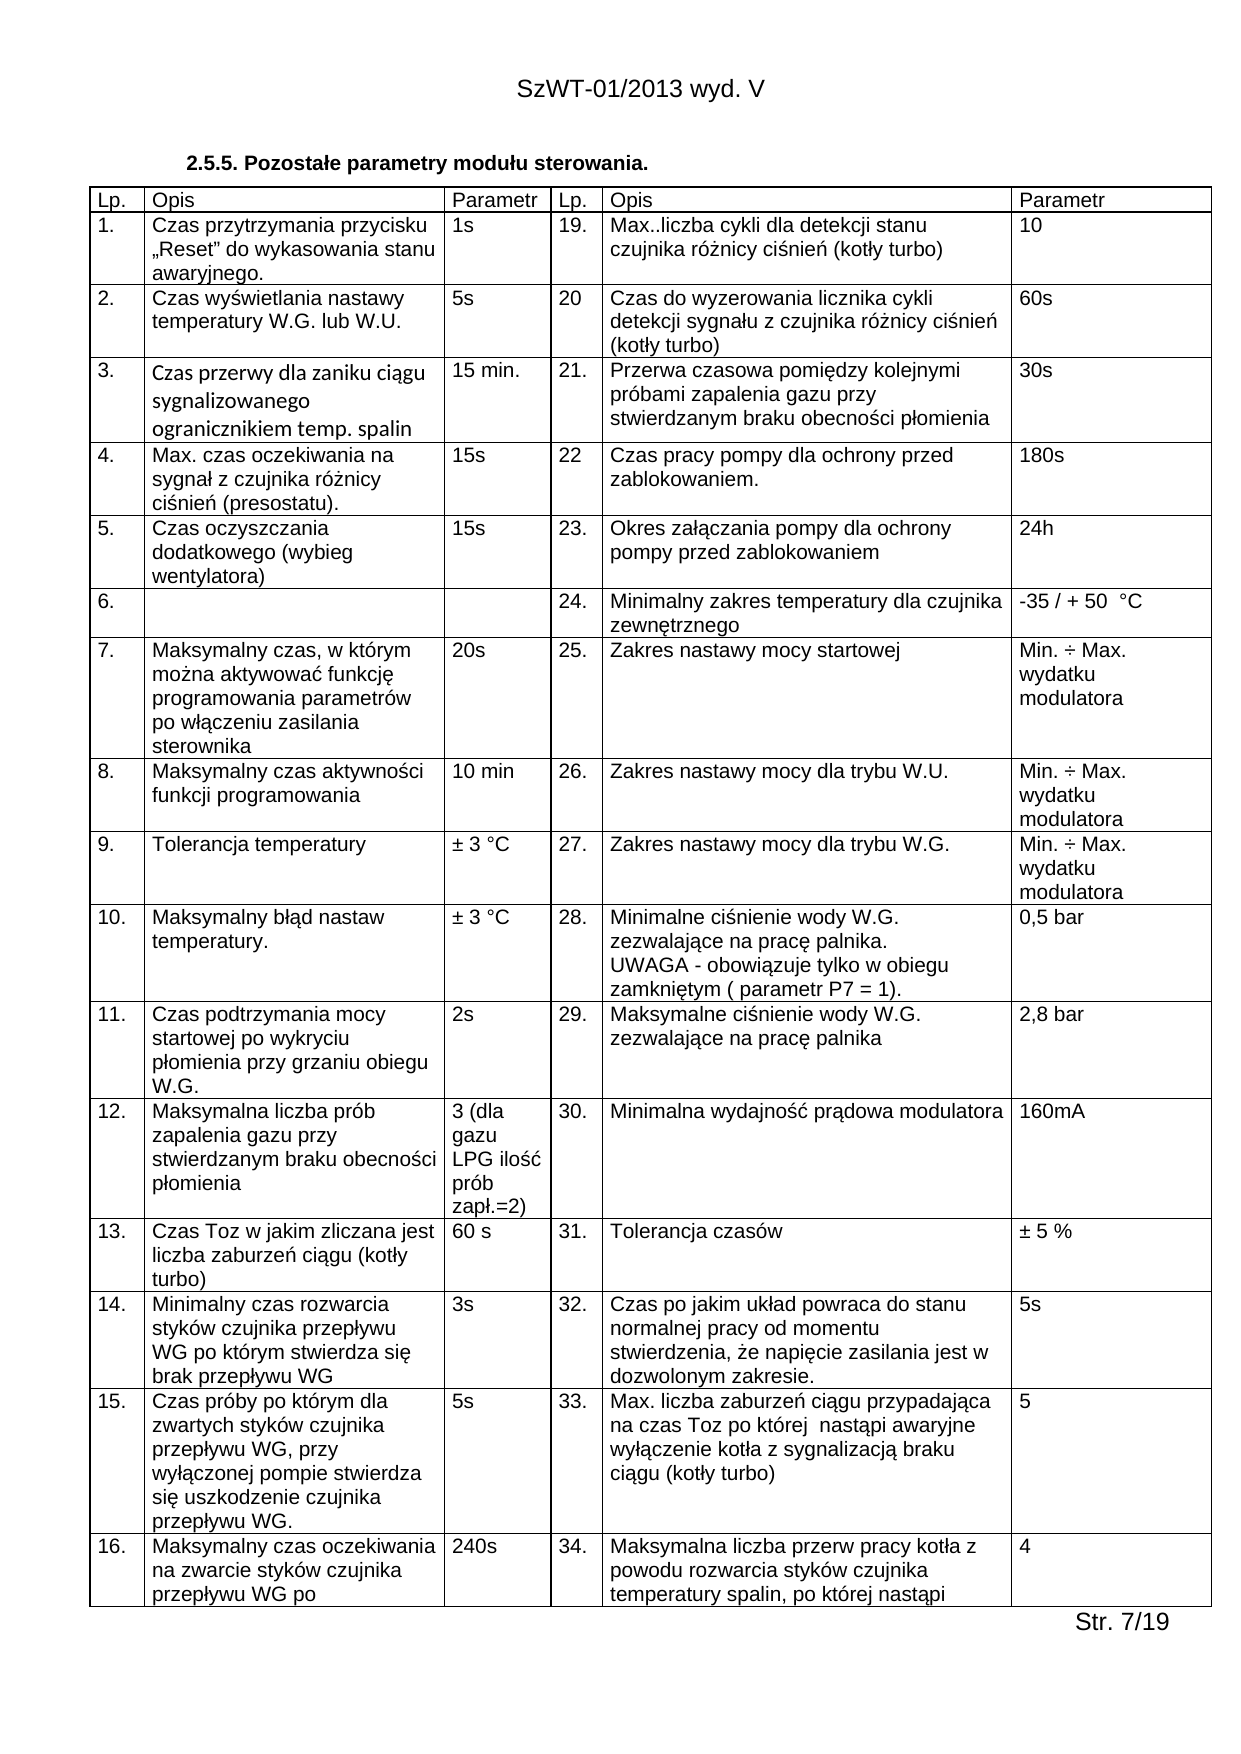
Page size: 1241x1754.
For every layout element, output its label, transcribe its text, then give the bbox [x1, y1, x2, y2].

table_cell 19. [552, 213, 602, 284]
table_cell Max..liczba cykli dla detekcji stanu czujnika różnicy ciśnień (kotły turbo) [603, 213, 1011, 284]
table_cell Czas próby po którym dla zwartych styków czujnika przepływu WG, przy wyłączonej pompie stwierdza się uszkodzenie czujnika przepływu WG. [145, 1389, 444, 1533]
table_cell 5s [445, 1389, 550, 1533]
table_cell 5s [1012, 1292, 1211, 1388]
table_cell 3 (dla gazu LPG ilość prób zapł.=2) [445, 1099, 550, 1218]
table_cell 25. [552, 638, 602, 758]
table_cell 1. [91, 213, 144, 284]
table_cell 24h [1012, 516, 1211, 588]
table_cell 30s [1012, 358, 1211, 442]
table_cell 2. [91, 285, 144, 357]
table_cell -35 / + 50 °C [1012, 589, 1211, 637]
table_header Opis [145, 188, 444, 211]
table_cell 2s [445, 1002, 550, 1097]
table_cell Tolerancja czasów [603, 1219, 1011, 1291]
table_cell 20 [552, 285, 602, 357]
table_cell Maksymalny czas aktywności funkcji programowania [145, 759, 444, 831]
table_cell 29. [552, 1002, 602, 1097]
table_cell 34. [552, 1534, 602, 1606]
table_cell 27. [552, 832, 602, 904]
table_cell 14. [91, 1292, 144, 1388]
table_cell 15s [445, 516, 550, 588]
table_cell Min. ÷ Max. wydatku modulatora [1012, 759, 1211, 831]
table_cell [445, 589, 550, 637]
table_cell ± 5 % [1012, 1219, 1211, 1291]
table_cell Minimalne ciśnienie wody W.G. zezwalające na pracę palnika. UWAGA - obowiązuje tylko w obiegu zamkniętym ( parametr P7 = 1). [603, 905, 1011, 1001]
table_cell 26. [552, 759, 602, 831]
table_cell 15s [445, 443, 550, 515]
table_cell 21. [552, 358, 602, 442]
table_cell 31. [552, 1219, 602, 1291]
table_cell 9. [91, 832, 144, 904]
table_cell 2,8 bar [1012, 1002, 1211, 1097]
table_header Parametr [1012, 188, 1211, 211]
table_cell 10. [91, 905, 144, 1001]
subtitle 2.5.5. Pozostałe parametry modułu sterowania. [186, 150, 1169, 174]
table_cell Minimalna wydajność prądowa modulatora [603, 1099, 1011, 1218]
table_cell 7. [91, 638, 144, 758]
table_cell 15 min. [445, 358, 550, 442]
table_cell 15. [91, 1389, 144, 1533]
table_cell 4 [1012, 1534, 1211, 1606]
table_cell 1s [445, 213, 550, 284]
table_cell ± 3 °C [445, 905, 550, 1001]
table_cell Czas przerwy dla zaniku ciągu sygnalizowanego ogranicznikiem temp. spalin [145, 358, 444, 442]
table_cell 16. [91, 1534, 144, 1606]
table_cell 13. [91, 1219, 144, 1291]
table_header Parametr [445, 188, 550, 211]
table_cell 11. [91, 1002, 144, 1097]
table_cell Min. ÷ Max. wydatku modulatora [1012, 638, 1211, 758]
table_cell 5s [445, 285, 550, 357]
table_cell 5. [91, 516, 144, 588]
table_cell Minimalny zakres temperatury dla czujnika zewnętrznego [603, 589, 1011, 637]
table_header Lp. [552, 188, 602, 211]
table_cell Max. liczba zaburzeń ciągu przypadająca na czas Toz po której nastąpi awaryjne wyłączenie kotła z sygnalizacją braku ciągu (kotły turbo) [603, 1389, 1011, 1533]
table_cell 240s [445, 1534, 550, 1606]
table_cell 12. [91, 1099, 144, 1218]
table_cell Zakres nastawy mocy startowej [603, 638, 1011, 758]
table_cell 24. [552, 589, 602, 637]
table_cell 8. [91, 759, 144, 831]
table_cell Tolerancja temperatury [145, 832, 444, 904]
table_cell 60s [1012, 285, 1211, 357]
table_cell Maksymalny błąd nastaw temperatury. [145, 905, 444, 1001]
table_cell Czas Toz w jakim zliczana jest liczba zaburzeń ciągu (kotły turbo) [145, 1219, 444, 1291]
table_cell 23. [552, 516, 602, 588]
table_cell Maksymalna liczba przerw pracy kotła z powodu rozwarcia styków czujnika temperatury spalin, po której nastąpi [603, 1534, 1011, 1606]
table_cell 10 [1012, 213, 1211, 284]
table_cell 22 [552, 443, 602, 515]
table_cell 30. [552, 1099, 602, 1218]
table_cell Maksymalne ciśnienie wody W.G. zezwalające na pracę palnika [603, 1002, 1011, 1097]
table_cell Czas pracy pompy dla ochrony przed zablokowaniem. [603, 443, 1011, 515]
table_cell Czas podtrzymania mocy startowej po wykryciu płomienia przy grzaniu obiegu W.G. [145, 1002, 444, 1097]
table_cell [145, 589, 444, 637]
table_cell ± 3 °C [445, 832, 550, 904]
table_cell Maksymalny czas, w którym można aktywować funkcję programowania parametrów po włączeniu zasilania sterownika [145, 638, 444, 758]
table_cell 10 min [445, 759, 550, 831]
table_cell 160mA [1012, 1099, 1211, 1218]
table_cell 60 s [445, 1219, 550, 1291]
table_cell 33. [552, 1389, 602, 1533]
table_cell Przerwa czasowa pomiędzy kolejnymi próbami zapalenia gazu przy stwierdzanym braku obecności płomienia [603, 358, 1011, 442]
table_header Opis [603, 188, 1011, 211]
table_cell Zakres nastawy mocy dla trybu W.U. [603, 759, 1011, 831]
table_cell Maksymalny czas oczekiwania na zwarcie styków czujnika przepływu WG po [145, 1534, 444, 1606]
table_cell 180s [1012, 443, 1211, 515]
table_cell Maksymalna liczba prób zapalenia gazu przy stwierdzanym braku obecności płomienia [145, 1099, 444, 1218]
table_cell Czas wyświetlania nastawy temperatury W.G. lub W.U. [145, 285, 444, 357]
table_cell 20s [445, 638, 550, 758]
table_cell Okres załączania pompy dla ochrony pompy przed zablokowaniem [603, 516, 1011, 588]
table_cell 32. [552, 1292, 602, 1388]
table_cell Minimalny czas rozwarcia styków czujnika przepływu WG po którym stwierdza się brak przepływu WG [145, 1292, 444, 1388]
table_cell 4. [91, 443, 144, 515]
table_cell Min. ÷ Max. wydatku modulatora [1012, 832, 1211, 904]
table_cell 28. [552, 905, 602, 1001]
table_cell Czas przytrzymania przycisku „Reset” do wykasowania stanu awaryjnego. [145, 213, 444, 284]
table_cell 3s [445, 1292, 550, 1388]
table_cell Zakres nastawy mocy dla trybu W.G. [603, 832, 1011, 904]
table_cell Czas po jakim układ powraca do stanu normalnej pracy od momentu stwierdzenia, że napięcie zasilania jest w dozwolonym zakresie. [603, 1292, 1011, 1388]
table_cell Max. czas oczekiwania na sygnał z czujnika różnicy ciśnień (presostatu). [145, 443, 444, 515]
table_header Lp. [91, 188, 144, 211]
table_cell 5 [1012, 1389, 1211, 1533]
table_cell Czas do wyzerowania licznika cykli detekcji sygnału z czujnika różnicy ciśnień (kotły turbo) [603, 285, 1011, 357]
table_cell 3. [91, 358, 144, 442]
table_cell 6. [91, 589, 144, 637]
table_cell 0,5 bar [1012, 905, 1211, 1001]
table_cell Czas oczyszczania dodatkowego (wybieg wentylatora) [145, 516, 444, 588]
